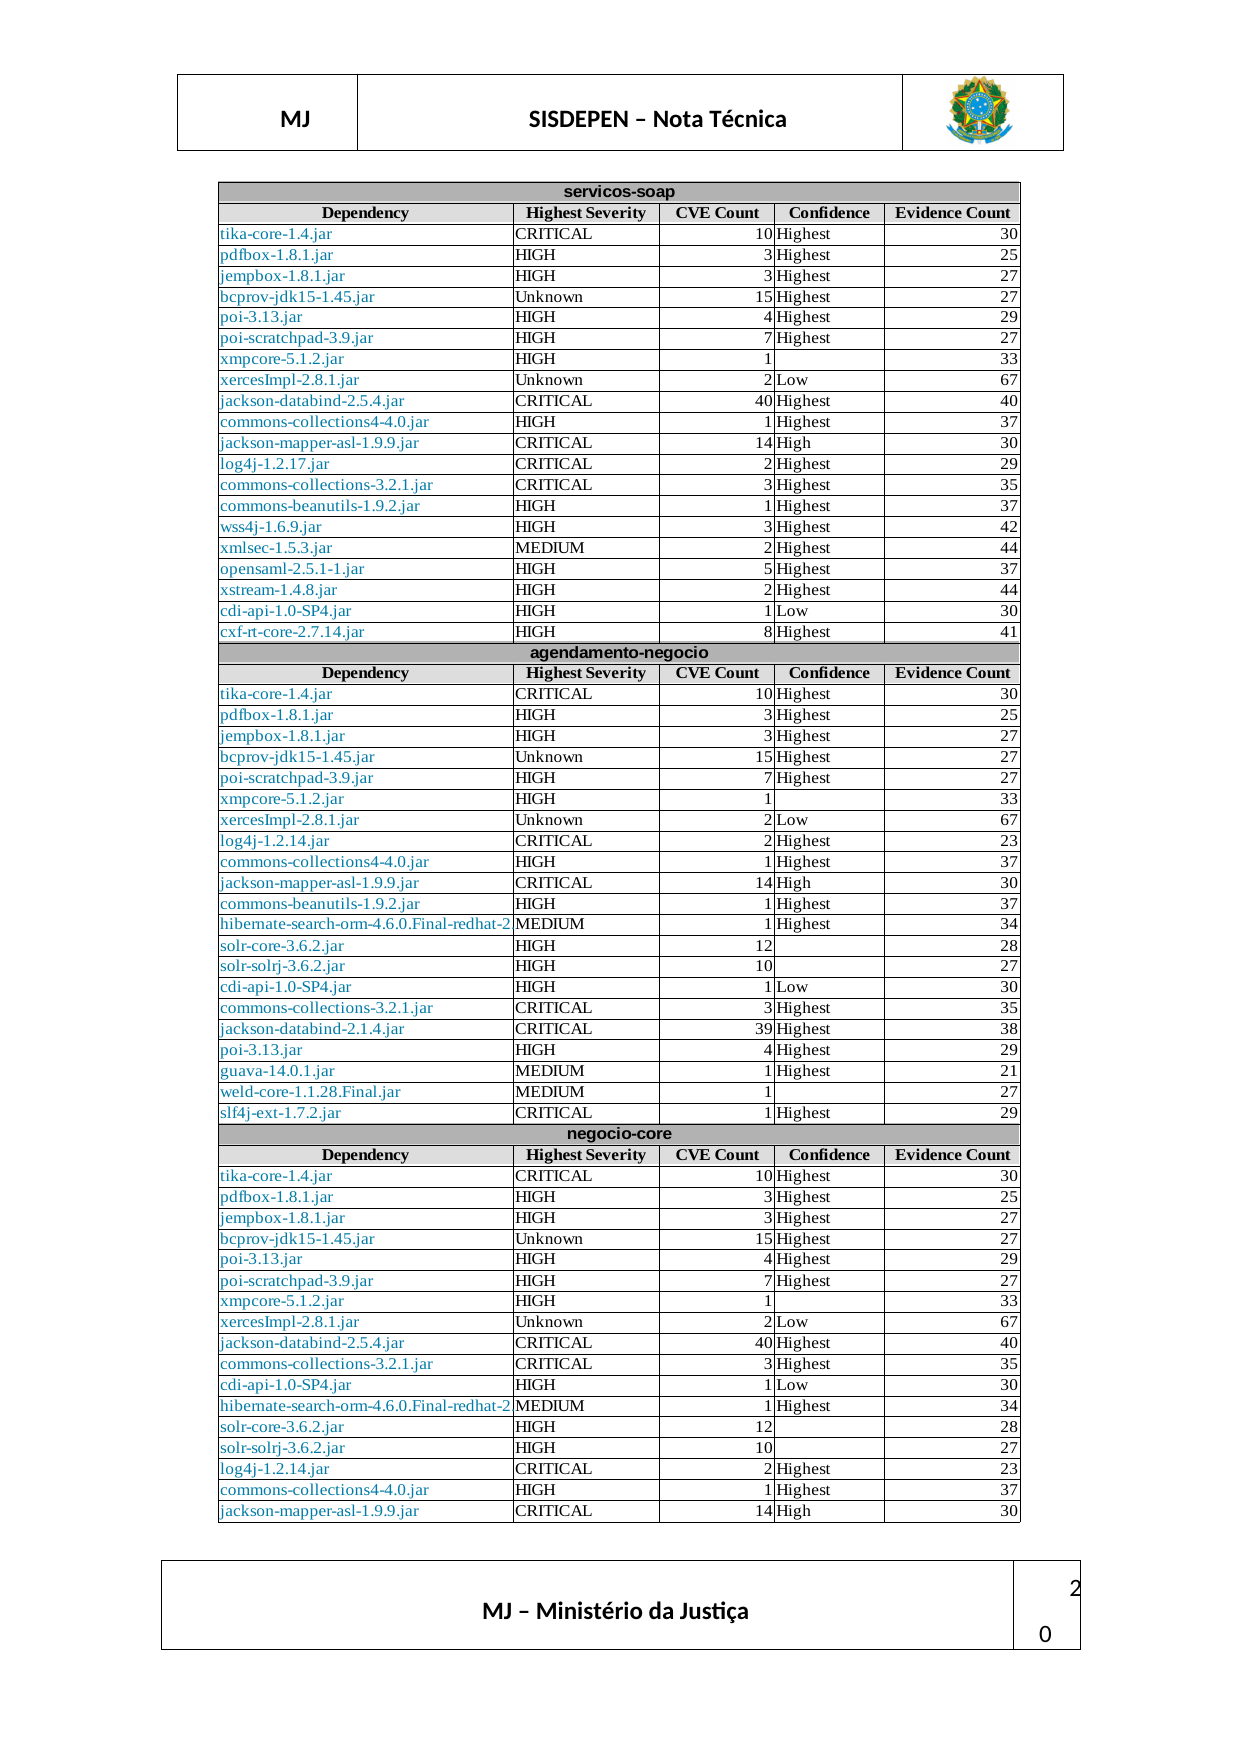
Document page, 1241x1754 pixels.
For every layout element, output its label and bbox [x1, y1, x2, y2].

picture [476, 918, 480, 929]
picture [220, 314, 225, 326]
picture [272, 419, 277, 427]
picture [289, 1275, 294, 1284]
picture [240, 691, 246, 699]
picture [236, 1109, 244, 1118]
picture [246, 754, 257, 762]
picture [380, 1486, 389, 1493]
picture [325, 626, 330, 637]
picture [298, 626, 304, 635]
picture [380, 858, 389, 865]
picture [413, 880, 419, 888]
picture [299, 1233, 304, 1244]
picture [269, 377, 274, 385]
picture [258, 1278, 268, 1284]
picture [221, 291, 225, 302]
picture [272, 1487, 277, 1495]
picture [250, 859, 255, 867]
picture [319, 1173, 325, 1181]
picture [236, 859, 242, 867]
picture [427, 1361, 433, 1369]
picture [240, 1173, 246, 1181]
picture [236, 419, 242, 427]
picture [241, 395, 248, 406]
picture [453, 1403, 464, 1411]
picture [229, 566, 234, 578]
picture [272, 1005, 277, 1013]
picture [220, 1194, 225, 1206]
picture [289, 1212, 294, 1223]
picture [335, 1110, 341, 1118]
picture [334, 1236, 341, 1242]
picture [285, 1107, 290, 1118]
picture [255, 1382, 260, 1394]
picture [220, 335, 225, 347]
picture [416, 859, 422, 867]
picture [220, 712, 225, 724]
picture [235, 918, 241, 929]
picture [289, 730, 294, 741]
picture [339, 963, 345, 971]
picture [268, 356, 274, 364]
picture [329, 1316, 334, 1327]
picture [235, 467, 242, 473]
picture [229, 796, 234, 804]
picture [226, 880, 232, 888]
picture [339, 1215, 345, 1223]
picture [302, 1316, 308, 1325]
picture [287, 353, 294, 364]
picture [289, 332, 294, 341]
picture [289, 228, 294, 239]
picture [407, 901, 413, 909]
picture [319, 1381, 327, 1390]
picture [258, 335, 268, 341]
picture [256, 270, 260, 281]
picture [236, 503, 242, 511]
picture [268, 796, 274, 804]
picture [235, 844, 242, 850]
picture [289, 772, 294, 781]
picture [476, 1400, 480, 1411]
picture [944, 75, 1020, 149]
picture [299, 291, 304, 302]
picture [269, 817, 274, 825]
picture [245, 523, 252, 532]
picture [240, 231, 246, 239]
picture [269, 566, 274, 574]
picture [229, 356, 234, 364]
picture [368, 920, 377, 927]
picture [226, 1508, 232, 1516]
picture [246, 294, 257, 302]
picture [255, 984, 260, 996]
picture [226, 440, 232, 448]
picture [255, 608, 260, 620]
picture [380, 418, 389, 425]
picture [236, 1487, 242, 1495]
picture [277, 1068, 284, 1074]
picture [319, 231, 325, 239]
picture [287, 793, 294, 804]
picture [427, 482, 433, 490]
picture [334, 294, 341, 300]
picture [269, 1319, 274, 1327]
picture [272, 482, 277, 490]
picture [246, 1236, 257, 1244]
picture [250, 482, 255, 490]
picture [235, 1400, 241, 1411]
picture [220, 1256, 225, 1268]
picture [269, 1173, 280, 1181]
picture [241, 1337, 248, 1348]
picture [302, 814, 308, 823]
picture [268, 1298, 274, 1306]
picture [246, 733, 251, 745]
picture [233, 273, 238, 281]
picture [239, 708, 250, 720]
picture [250, 1005, 255, 1013]
picture [361, 1023, 366, 1034]
picture [246, 273, 251, 285]
picture [344, 751, 351, 762]
picture [269, 691, 280, 699]
picture [250, 901, 255, 909]
picture [268, 1424, 274, 1432]
picture [220, 775, 225, 787]
picture [339, 733, 345, 741]
picture [420, 1361, 426, 1369]
picture [246, 1215, 251, 1227]
picture [221, 1233, 225, 1244]
picture [272, 901, 277, 909]
picture [236, 482, 242, 490]
picture [339, 1445, 345, 1453]
picture [338, 1424, 344, 1432]
picture [236, 1005, 242, 1013]
picture [262, 566, 268, 574]
picture [250, 503, 255, 511]
picture [256, 1212, 260, 1223]
picture [414, 901, 420, 909]
picture [221, 751, 225, 762]
picture [250, 1487, 255, 1495]
picture [423, 859, 429, 867]
picture [320, 563, 325, 574]
picture [338, 943, 344, 951]
picture [241, 1505, 248, 1516]
picture [319, 607, 327, 616]
picture [242, 796, 247, 808]
picture [420, 482, 426, 490]
picture [242, 1298, 247, 1310]
picture [241, 877, 248, 888]
picture [413, 1508, 419, 1516]
picture [220, 1278, 225, 1290]
picture [226, 1340, 232, 1348]
picture [338, 1298, 344, 1306]
picture [236, 901, 242, 909]
picture [423, 419, 429, 427]
picture [413, 440, 419, 448]
picture [328, 1110, 334, 1118]
picture [319, 983, 327, 992]
picture [239, 248, 250, 260]
picture [329, 814, 334, 825]
picture [250, 1361, 255, 1369]
picture [303, 1191, 308, 1202]
picture [242, 356, 247, 368]
picture [298, 458, 305, 469]
picture [303, 709, 308, 720]
picture [235, 1472, 242, 1478]
picture [236, 1361, 242, 1369]
picture [226, 398, 232, 406]
picture [302, 374, 308, 383]
picture [220, 1047, 225, 1059]
picture [229, 524, 237, 529]
picture [272, 859, 277, 867]
picture [339, 273, 345, 281]
picture [319, 691, 325, 699]
picture [226, 1026, 232, 1034]
picture [268, 943, 274, 951]
picture [407, 503, 413, 511]
picture [344, 291, 351, 302]
picture [289, 291, 296, 302]
picture [368, 1402, 377, 1409]
picture [289, 1233, 296, 1244]
picture [289, 270, 294, 281]
picture [221, 1400, 225, 1411]
picture [423, 1487, 429, 1495]
picture [344, 1233, 351, 1244]
picture [334, 754, 341, 760]
picture [246, 566, 251, 574]
picture [266, 921, 272, 929]
picture [289, 1170, 294, 1181]
picture [281, 584, 286, 595]
picture [229, 545, 234, 553]
picture [420, 1005, 426, 1013]
picture [317, 901, 322, 909]
picture [221, 918, 225, 929]
picture [289, 688, 294, 699]
picture [297, 1107, 304, 1118]
picture [414, 503, 420, 511]
picture [272, 1361, 277, 1369]
picture [303, 249, 308, 260]
picture [250, 419, 255, 427]
picture [453, 921, 464, 929]
picture [248, 984, 254, 992]
picture [329, 374, 334, 385]
picture [338, 796, 344, 804]
picture [220, 252, 225, 264]
picture [289, 751, 296, 762]
picture [269, 231, 280, 239]
picture [258, 775, 268, 781]
picture [248, 1382, 254, 1390]
picture [338, 356, 344, 364]
picture [229, 1298, 234, 1306]
picture [317, 503, 322, 511]
picture [266, 1403, 272, 1411]
picture [241, 1023, 248, 1034]
picture [233, 733, 238, 741]
picture [239, 1190, 250, 1202]
picture [311, 626, 318, 637]
picture [233, 1215, 238, 1223]
picture [332, 628, 340, 637]
picture [299, 751, 304, 762]
picture [241, 437, 248, 448]
picture [427, 1005, 433, 1013]
picture [416, 1487, 422, 1495]
picture [272, 503, 277, 511]
picture [239, 1068, 245, 1076]
picture [256, 730, 260, 741]
picture [416, 419, 422, 427]
picture [248, 608, 254, 616]
picture [293, 563, 299, 572]
picture [287, 1295, 294, 1306]
